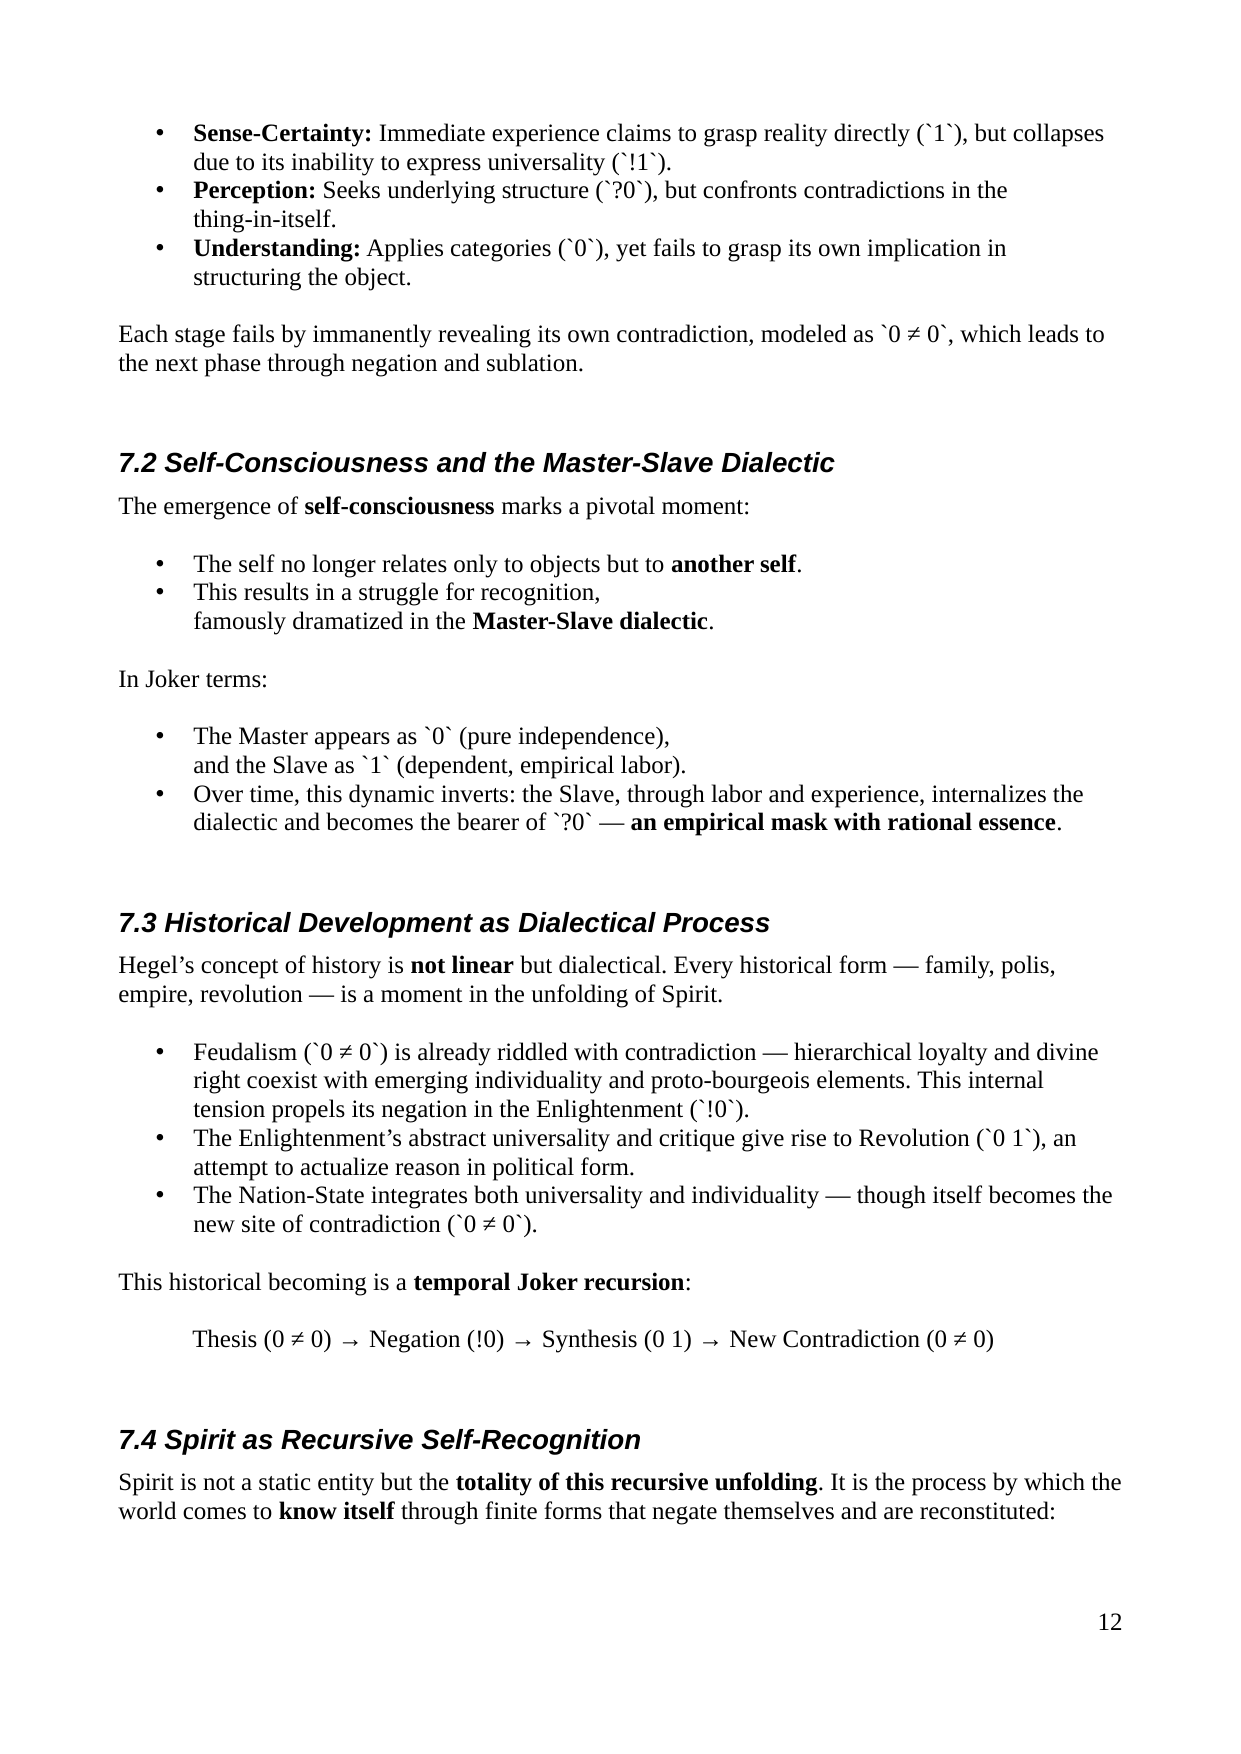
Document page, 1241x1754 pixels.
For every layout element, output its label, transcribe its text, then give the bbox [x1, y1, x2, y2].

text In Joker terms: [118, 664, 1122, 692]
list The Enlightenment’s abstract universality and critique give rise to Revolution (`0 1`), an attempt to actualize reason in political form. [156, 1123, 1122, 1181]
text Hegel’s concept of history is not linear but dialectical. Every historical form — family, polis, empire, revolution — is a moment in the unfolding of Spirit. [118, 951, 1122, 1008]
list Perception: Seeks underlying structure (`?0`), but confronts contradictions in the thing-in-itself. [156, 176, 1122, 233]
list The Nation-State integrates both universality and individuality — though itself becomes the new site of contradiction (`0 ≠ 0`). [156, 1181, 1122, 1238]
text This historical becoming is a temporal Joker recursion: [118, 1267, 1122, 1296]
list Understanding: Applies categories (`0`), yet fails to grasp its own implication in structuring the object. [156, 233, 1122, 291]
list Feudalism (`0 ≠ 0`) is already riddled with contradiction — hierarchical loyalty and divine right coexist with emerging individuality and proto-bourgeois elements. This internal tension propels its negation in the Enlightenment (`!0`). [156, 1037, 1122, 1123]
list The self no longer relates only to objects but to another self. [156, 549, 1122, 577]
list Sense-Certainty: Immediate experience claims to grasp reality directly (`1`), but collapses due to its inability to express universality (`!1`). [156, 118, 1122, 176]
text Each stage fails by immanently revealing its own contradiction, modeled as `0 ≠ 0`, which leads to the next phase through negation and sublation. [118, 319, 1122, 377]
subtitle 7.3 Historical Development as Dialectical Process [118, 906, 1122, 938]
subtitle 7.2 Self-Consciousness and the Master-Slave Dialectic [118, 447, 1122, 479]
text The emergence of self-consciousness marks a pivotal moment: [118, 491, 1122, 520]
list Over time, this dynamic inverts: the Slave, through labor and experience, internalizes the dialectic and becomes the bearer of `?0` — an empirical mask with rational essence. [156, 779, 1122, 836]
list This results in a struggle for recognition, famously dramatized in the Master-Slave dialectic. [156, 577, 1122, 635]
list The Master appears as `0` (pure independence), and the Slave as `1` (dependent, empirical labor). [156, 721, 1122, 779]
subtitle 7.4 Spirit as Recursive Self-Recognition [118, 1423, 1122, 1455]
text Thesis (0 ≠ 0) → Negation (!0) → Synthesis (0 1) → New Contradiction (0 ≠ 0) [118, 1324, 1122, 1353]
text Spirit is not a static entity but the totality of this recursive unfolding. It is the process by which the world comes to know itself through finite forms that negate themselves and are reconstituted: [118, 1467, 1122, 1525]
